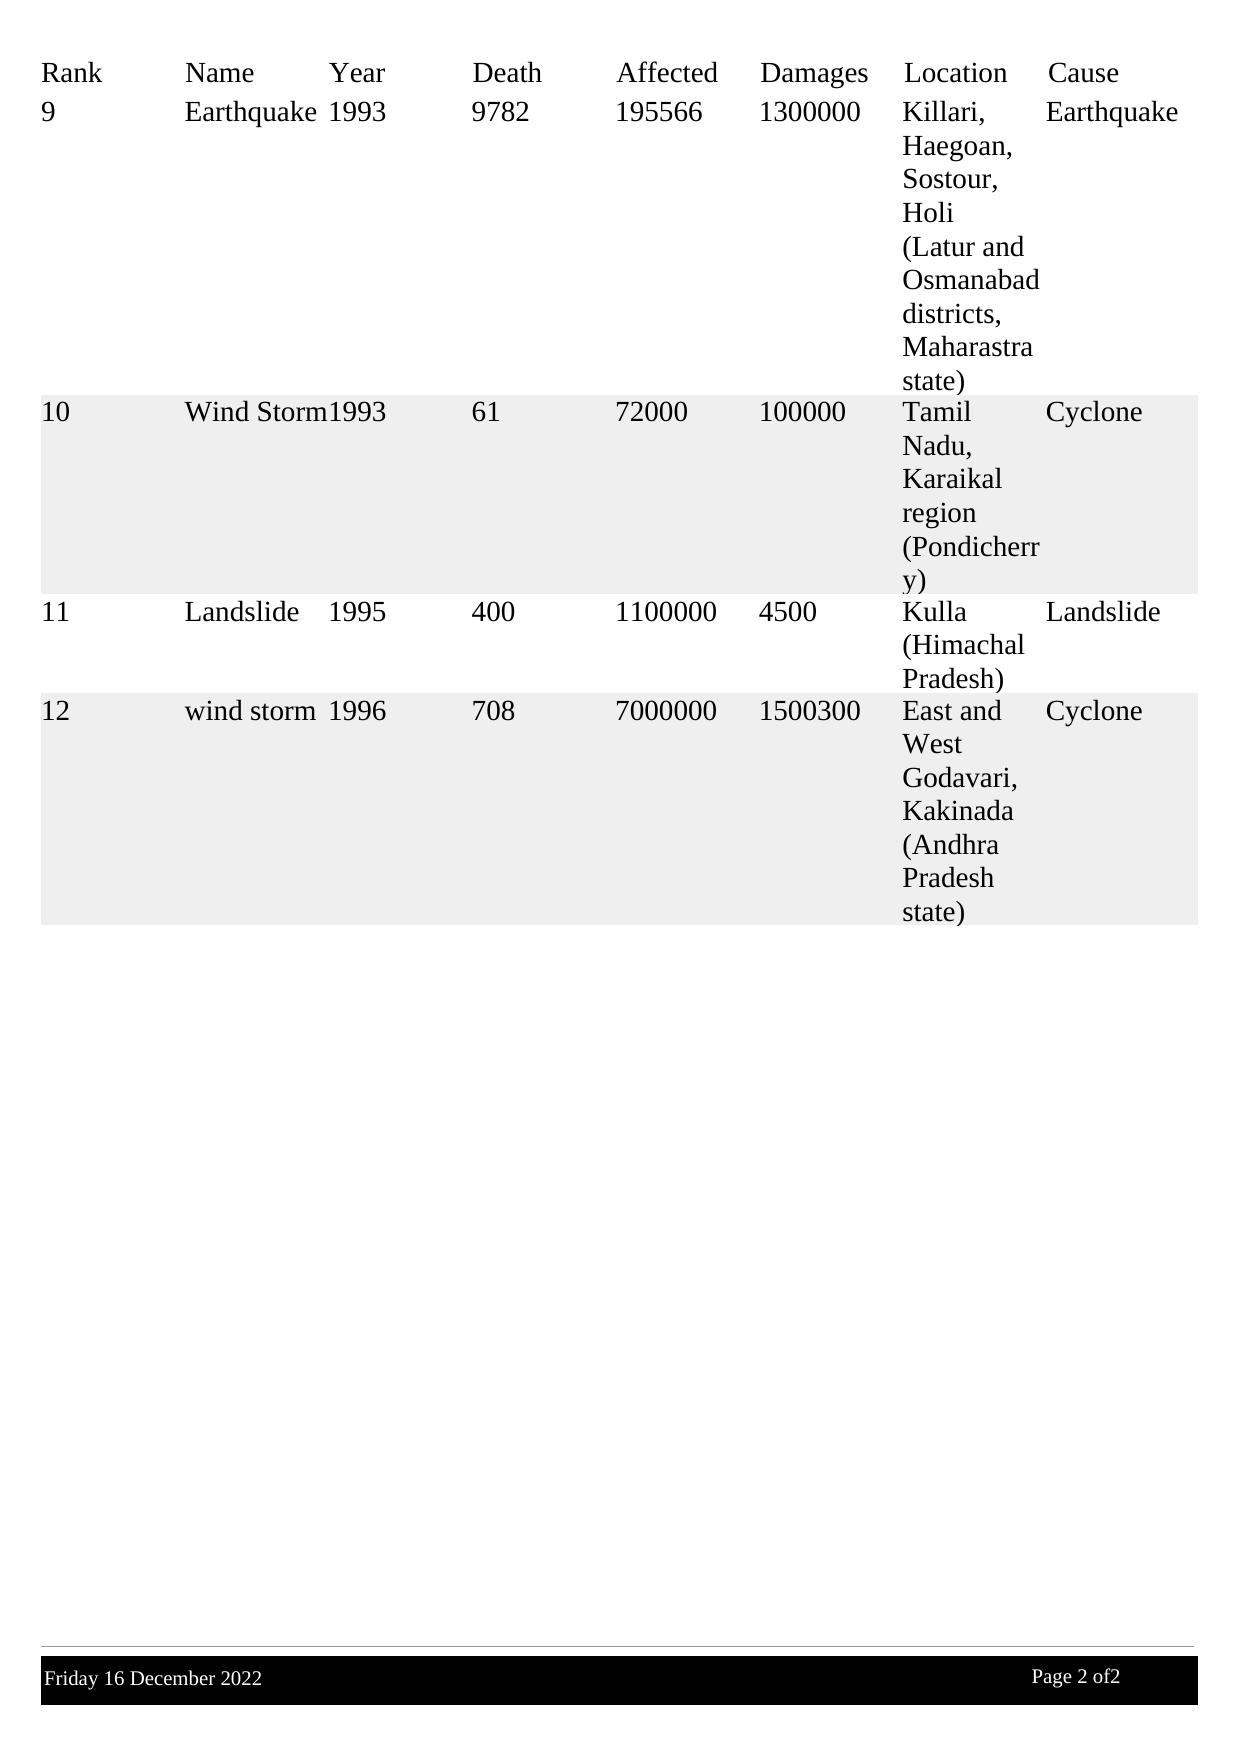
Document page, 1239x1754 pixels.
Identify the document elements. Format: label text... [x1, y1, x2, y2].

table_header 61 [471, 395, 615, 432]
table_cell [1189, 730, 1196, 925]
table_cell [904, 1648, 1048, 1656]
table_cell [615, 631, 758, 693]
table_header [760, 0, 904, 56]
table_cell [328, 730, 471, 925]
table_header 1996 [328, 693, 471, 730]
table_cell [1198, 1648, 1239, 1656]
table_header Earthquake [1046, 95, 1189, 132]
table_cell [185, 1648, 328, 1656]
table_header wind storm [184, 693, 328, 730]
table_cell [759, 730, 902, 925]
table_cell [1192, 1648, 1198, 1656]
table_cell [184, 432, 328, 594]
table_header 72000 [615, 395, 758, 432]
table_cell [471, 132, 615, 394]
table_header 708 [471, 693, 615, 730]
table_cell [1192, 56, 1198, 93]
table_header 9782 [471, 95, 615, 132]
table_cell [0, 925, 41, 1647]
table_header [41, 0, 185, 56]
table_header Wind Storm [184, 395, 328, 432]
table_header 1100000 [615, 594, 758, 631]
table_header Page 2 of [943, 1656, 1110, 1696]
table_cell [41, 432, 184, 594]
table_header 10 [41, 395, 184, 432]
table_cell [41, 132, 184, 394]
table_cell [329, 925, 472, 1646]
table_header [329, 0, 472, 56]
table_header Killari, Haegoan, Sostour, Holi (Latur and Osmanabad districts, Maharastra state) [902, 95, 1046, 394]
table_cell [1046, 730, 1189, 925]
table_cell [473, 1648, 616, 1656]
table_header 100000 [759, 395, 902, 432]
table_cell [1048, 1648, 1192, 1656]
table_cell [760, 1648, 904, 1656]
table_cell Year [329, 56, 472, 93]
table_cell Damages [760, 56, 904, 93]
table_cell [1046, 132, 1189, 394]
table_cell Friday 16 December 2022 [44, 1657, 454, 1698]
table_cell [184, 730, 328, 925]
table_cell Death [473, 56, 616, 93]
table_cell [616, 925, 760, 1646]
table_cell [1189, 432, 1196, 594]
table_header [616, 0, 760, 56]
table_cell [0, 594, 41, 693]
table_header 400 [471, 594, 615, 631]
table_header 2 [1110, 1656, 1193, 1696]
table_cell [759, 631, 902, 693]
table_cell [1198, 95, 1239, 394]
table_cell [328, 132, 471, 394]
table_header 1995 [328, 594, 471, 631]
table_cell [328, 432, 471, 594]
table_cell [1198, 395, 1239, 594]
table_header 7000000 [615, 693, 758, 730]
table_cell [454, 1657, 943, 1696]
table_header [1189, 95, 1196, 132]
table_cell [471, 730, 615, 925]
table_header Landslide [1046, 594, 1189, 631]
table_header [1192, 0, 1198, 56]
table_header [1048, 0, 1192, 56]
table_cell [1198, 693, 1239, 925]
table_cell [471, 432, 615, 594]
table_cell [473, 925, 616, 1646]
table_header [904, 0, 1048, 56]
table_cell Name [185, 56, 328, 93]
table_cell Affected [616, 56, 760, 93]
table_header 1993 [328, 95, 471, 132]
table_cell [0, 56, 41, 93]
table_cell [759, 132, 902, 394]
table_header [1189, 693, 1196, 730]
table_header Kulla (Himachal Pradesh) [902, 594, 1046, 693]
table_header [1198, 0, 1239, 56]
table_cell [184, 631, 328, 693]
table_cell [616, 1648, 760, 1656]
table_header [0, 0, 41, 56]
table_cell [1198, 925, 1239, 1647]
table_cell [1046, 432, 1189, 594]
table_header 4500 [759, 594, 902, 631]
table_header 195566 [615, 95, 758, 132]
table_cell [1192, 925, 1198, 1647]
table_cell [41, 925, 185, 1646]
table_cell [615, 432, 758, 594]
table_cell [471, 631, 615, 693]
table_header 9 [41, 95, 184, 132]
table_header Landslide [184, 594, 328, 631]
table_cell [1189, 132, 1196, 394]
table_header 1993 [328, 395, 471, 432]
table_cell [760, 925, 904, 1646]
table_cell [759, 432, 902, 594]
table_header Cyclone [1046, 693, 1189, 730]
table_cell [0, 1656, 41, 1705]
table_cell [904, 925, 1048, 1646]
table_cell [41, 1656, 1198, 1705]
table_header Tamil Nadu, Karaikal region (Pondicherry) [902, 395, 1046, 594]
table_header [185, 0, 328, 56]
table_cell [0, 395, 41, 594]
table_cell [615, 132, 758, 394]
table_cell [328, 631, 471, 693]
table_cell [0, 693, 41, 925]
table_header [1189, 594, 1196, 631]
table_cell [0, 95, 41, 394]
table_cell [1198, 594, 1239, 693]
table_header 12 [41, 693, 184, 730]
table_cell [1046, 631, 1189, 693]
table_cell Cause [1048, 56, 1192, 93]
table_header 11 [41, 594, 184, 631]
table_header 1300000 [759, 95, 902, 132]
table_header [1189, 395, 1196, 432]
table_cell [41, 631, 184, 693]
table_cell Rank [41, 56, 185, 93]
table_cell [329, 1648, 472, 1656]
table_cell Location [904, 56, 1048, 93]
table_header Earthquake [184, 95, 328, 132]
table_header [473, 0, 616, 56]
table_cell [184, 132, 328, 394]
table_cell [1189, 631, 1196, 693]
table_cell [615, 730, 758, 925]
table_cell [1048, 925, 1192, 1646]
table_cell [41, 730, 184, 925]
table_cell [41, 1648, 185, 1656]
table_cell [1198, 1656, 1239, 1705]
table_header 1500300 [759, 693, 902, 730]
table_header East and West Godavari, Kakinada (Andhra Pradesh state) [902, 693, 1046, 925]
table_cell [185, 925, 328, 1646]
table_cell [1198, 56, 1239, 93]
table_header Cyclone [1046, 395, 1189, 432]
table_cell [0, 1648, 41, 1656]
